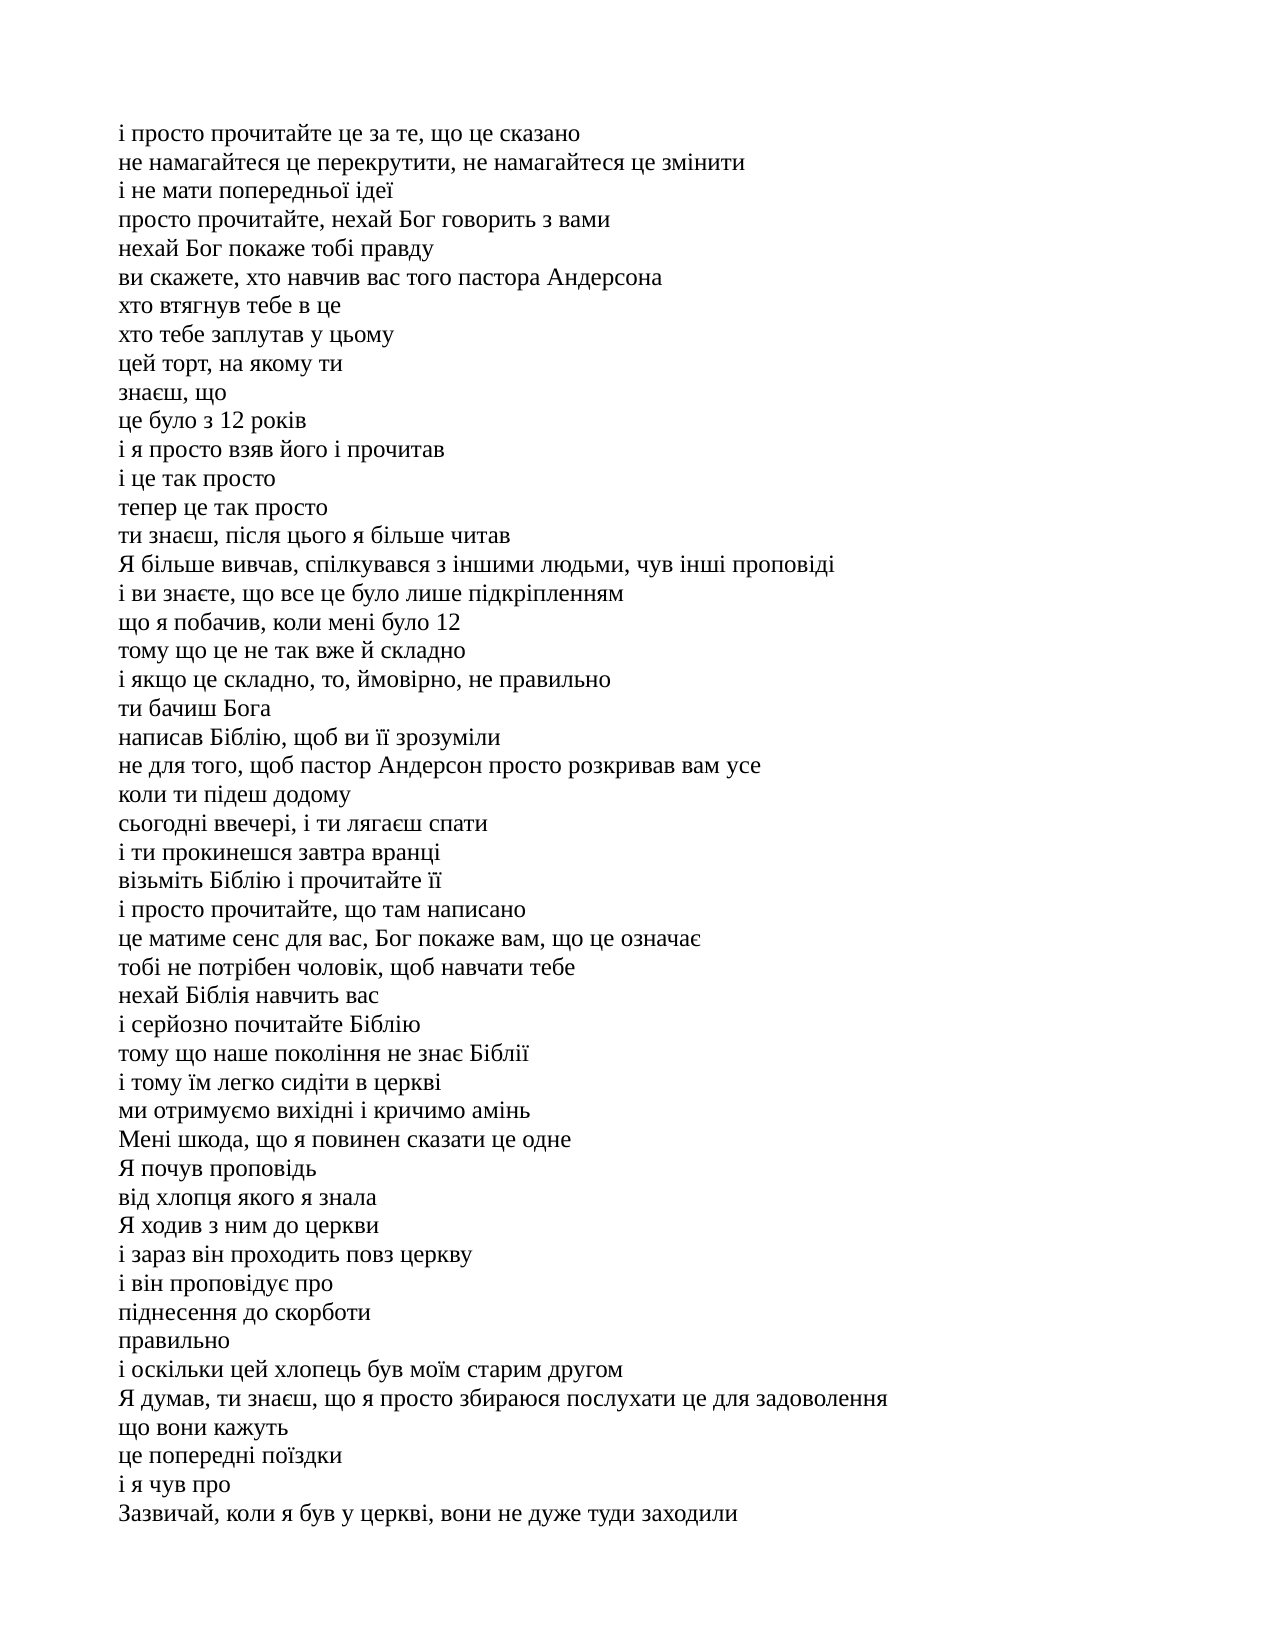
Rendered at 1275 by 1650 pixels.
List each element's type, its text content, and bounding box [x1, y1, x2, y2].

text і ти прокинешся завтра вранці [118, 837, 1157, 866]
text і я просто взяв його і прочитав [118, 434, 1157, 463]
text це попередні поїздки [118, 1441, 1157, 1469]
text і не мати попередньої ідеї [118, 176, 1157, 204]
text просто прочитайте, нехай Бог говорить з вами [118, 204, 1157, 233]
text Я почув проповідь [118, 1153, 1157, 1182]
text що я побачив, коли мені було 12 [118, 607, 1157, 636]
text Я більше вивчав, спілкувався з іншими людьми, чув інші проповіді [118, 549, 1157, 578]
text тобі не потрібен чоловік, щоб навчати тебе [118, 952, 1157, 981]
text не намагайтеся це перекрутити, не намагайтеся це змінити [118, 147, 1157, 176]
text і якщо це складно, то, ймовірно, не правильно [118, 664, 1157, 693]
text правильно [118, 1326, 1157, 1354]
text хто втягнув тебе в це [118, 291, 1157, 319]
text ти знаєш, після цього я більше читав [118, 521, 1157, 549]
text це матиме сенс для вас, Бог покаже вам, що це означає [118, 923, 1157, 952]
text і ви знаєте, що все це було лише підкріпленням [118, 578, 1157, 607]
text тому що це не так вже й складно [118, 636, 1157, 664]
text знаєш, що [118, 377, 1157, 406]
text хто тебе заплутав у цьому [118, 319, 1157, 348]
text і серйозно почитайте Біблію [118, 1009, 1157, 1038]
text ви скажете, хто навчив вас того пастора Андерсона [118, 262, 1157, 291]
text тому що наше покоління не знає Біблії [118, 1038, 1157, 1067]
text і я чув про [118, 1469, 1157, 1498]
text написав Біблію, щоб ви її зрозуміли [118, 722, 1157, 751]
text і тому їм легко сидіти в церкві [118, 1067, 1157, 1096]
text і це так просто [118, 463, 1157, 492]
text це було з 12 років [118, 406, 1157, 434]
text що вони кажуть [118, 1412, 1157, 1441]
text коли ти підеш додому [118, 779, 1157, 808]
text нехай Бог покаже тобі правду [118, 233, 1157, 262]
text тепер це так просто [118, 492, 1157, 521]
text піднесення до скорботи [118, 1297, 1157, 1326]
text і просто прочитайте це за те, що це сказано [118, 118, 1157, 147]
text Мені шкода, що я повинен сказати це одне [118, 1124, 1157, 1153]
text ти бачиш Бога [118, 693, 1157, 722]
text і оскільки цей хлопець був моїм старим другом [118, 1354, 1157, 1383]
text і зараз він проходить повз церкву [118, 1239, 1157, 1268]
text Зазвичай, коли я був у церкві, вони не дуже туди заходили [118, 1498, 1157, 1527]
text ми отримуємо вихідні і кричимо амінь [118, 1096, 1157, 1124]
text і він проповідує про [118, 1268, 1157, 1297]
text Я ходив з ним до церкви [118, 1211, 1157, 1239]
text нехай Біблія навчить вас [118, 981, 1157, 1009]
text сьогодні ввечері, і ти лягаєш спати [118, 808, 1157, 837]
text візьміть Біблію і прочитайте її [118, 866, 1157, 894]
text і просто прочитайте, що там написано [118, 894, 1157, 923]
text цей торт, на якому ти [118, 348, 1157, 377]
text від хлопця якого я знала [118, 1182, 1157, 1211]
text Я думав, ти знаєш, що я просто збираюся послухати це для задоволення [118, 1383, 1157, 1412]
text не для того, щоб пастор Андерсон просто розкривав вам усе [118, 751, 1157, 779]
